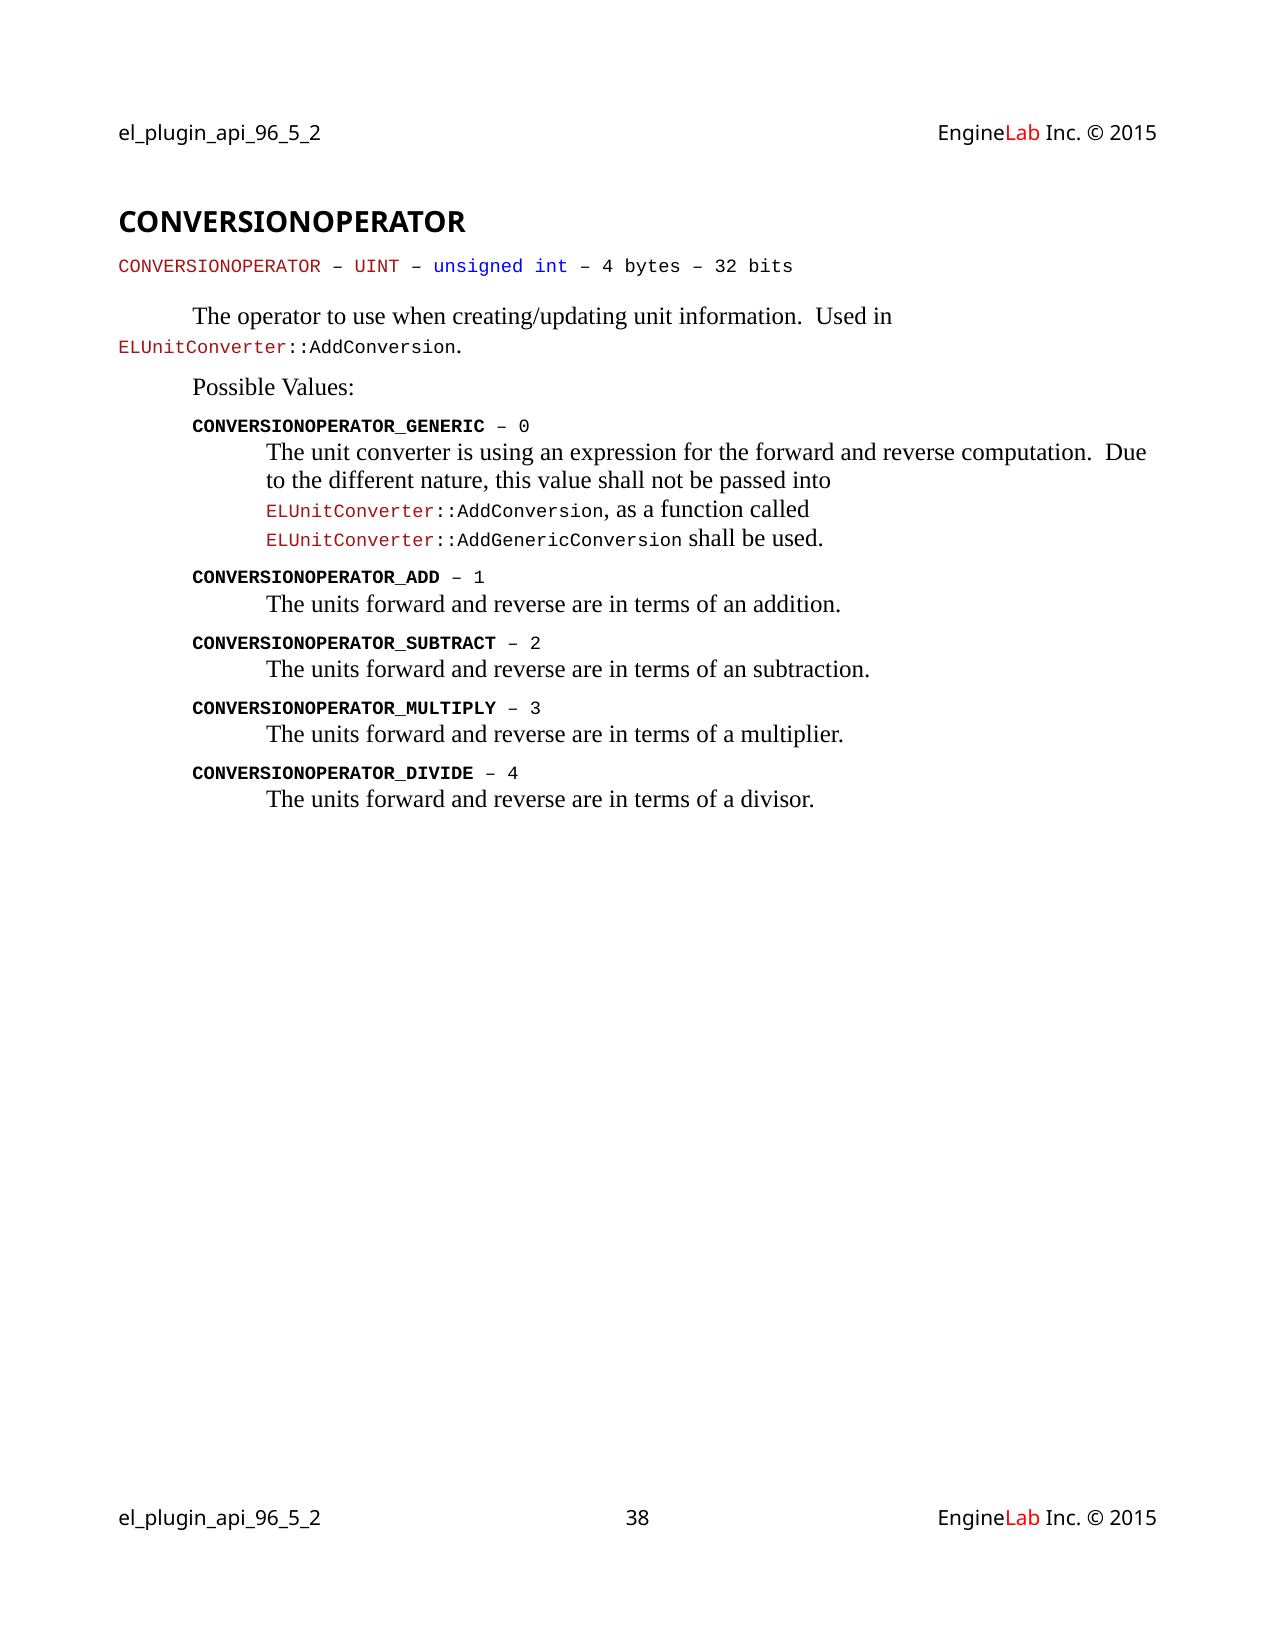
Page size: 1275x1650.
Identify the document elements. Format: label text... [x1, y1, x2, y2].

text The units forward and reverse are in terms of a multiplier. [118, 719, 1157, 748]
text CONVERSIONOPERATOR_GENERIC – 0 [118, 413, 1157, 437]
text CONVERSIONOPERATOR_ADD – 1 [118, 565, 1157, 589]
text CONVERSIONOPERATOR – UINT – unsigned int – 4 bytes – 32 bits [118, 253, 1157, 277]
text The units forward and reverse are in terms of an subtraction. [118, 654, 1157, 683]
text CONVERSIONOPERATOR_MULTIPLY – 3 [118, 695, 1157, 719]
text CONVERSIONOPERATOR_DIVIDE – 4 [118, 760, 1157, 784]
text The units forward and reverse are in terms of a divisor. [118, 784, 1157, 813]
text Possible Values: [118, 372, 1157, 400]
text CONVERSIONOPERATOR_SUBTRACT – 2 [118, 630, 1157, 654]
subtitle CONVERSIONOPERATOR [118, 201, 1157, 241]
text The operator to use when creating/updating unit information. Used in ELUnitConverter::AddConversion. [118, 301, 1157, 359]
text The units forward and reverse are in terms of an addition. [118, 589, 1157, 617]
text The unit converter is using an expression for the forward and reverse computation. Due to the different nature, this value shall not be passed into ELUnitConverter::AddConversion, as a function called ELUnitConverter::AddGenericConversion shall be used. [118, 437, 1157, 552]
